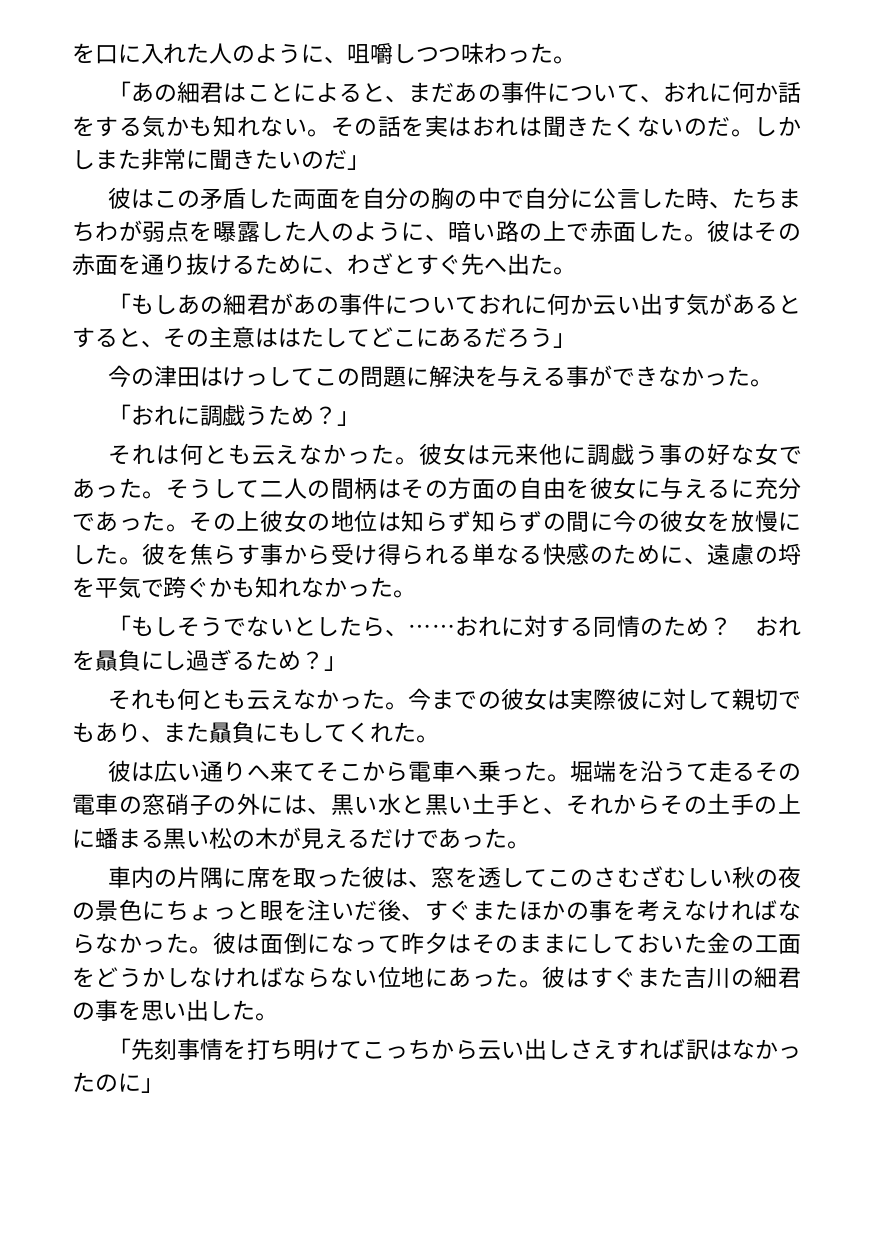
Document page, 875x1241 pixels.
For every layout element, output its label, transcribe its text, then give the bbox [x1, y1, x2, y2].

text 彼はこの矛盾した両面を自分の胸の中で自分に公言した時、たちまちわが弱点を曝露した人のように、暗い路の上で赤面した。彼はその赤面を通り抜けるために、わざとすぐ先へ出た。 [72, 181, 802, 281]
text 車内の片隅に席を取った彼は、窓を透してこのさむざむしい秋の夜の景色にちょっと眼を注いだ後、すぐまたほかの事を考えなければならなかった。彼は面倒になって昨夕はそのままにしておいた金の工面をどうかしなければならない位地にあった。彼はすぐまた吉川の細君の事を思い出した。 [72, 860, 802, 1026]
text それも何とも云えなかった。今までの彼女は実際彼に対して親切でもあり、また贔負にもしてくれた。 [72, 682, 802, 748]
text 「もしそうでないとしたら、……おれに対する同情のため？ おれを贔負にし過ぎるため？」 [72, 609, 802, 676]
text 「もしあの細君があの事件についておれに何か云い出す気があるとすると、その主意ははたしてどこにあるだろう」 [72, 286, 802, 353]
text 「あの細君はことによると、まだあの事件について、おれに何か話をする気かも知れない。その話を実はおれは聞きたくないのだ。しかしまた非常に聞きたいのだ」 [72, 75, 802, 175]
text それは何とも云えなかった。彼女は元来他に調戯う事の好な女であった。そうして二人の間柄はその方面の自由を彼女に与えるに充分であった。その上彼女の地位は知らず知らずの間に今の彼女を放慢にした。彼を焦らす事から受け得られる単なる快感のために、遠慮の埒を平気で跨ぐかも知れなかった。 [72, 437, 802, 603]
text 「おれに調戯うため？」 [72, 398, 802, 431]
text 彼は広い通りへ来てそこから電車へ乗った。堀端を沿うて走るその電車の窓硝子の外には、黒い水と黒い土手と、それからその土手の上に蟠まる黒い松の木が見えるだけであった。 [72, 754, 802, 854]
text を口に入れた人のように、咀嚼しつつ味わった。 [72, 36, 802, 69]
text 今の津田はけっしてこの問題に解決を与える事ができなかった。 [72, 359, 802, 392]
text 「先刻事情を打ち明けてこっちから云い出しさえすれば訳はなかったのに」 [72, 1032, 802, 1098]
